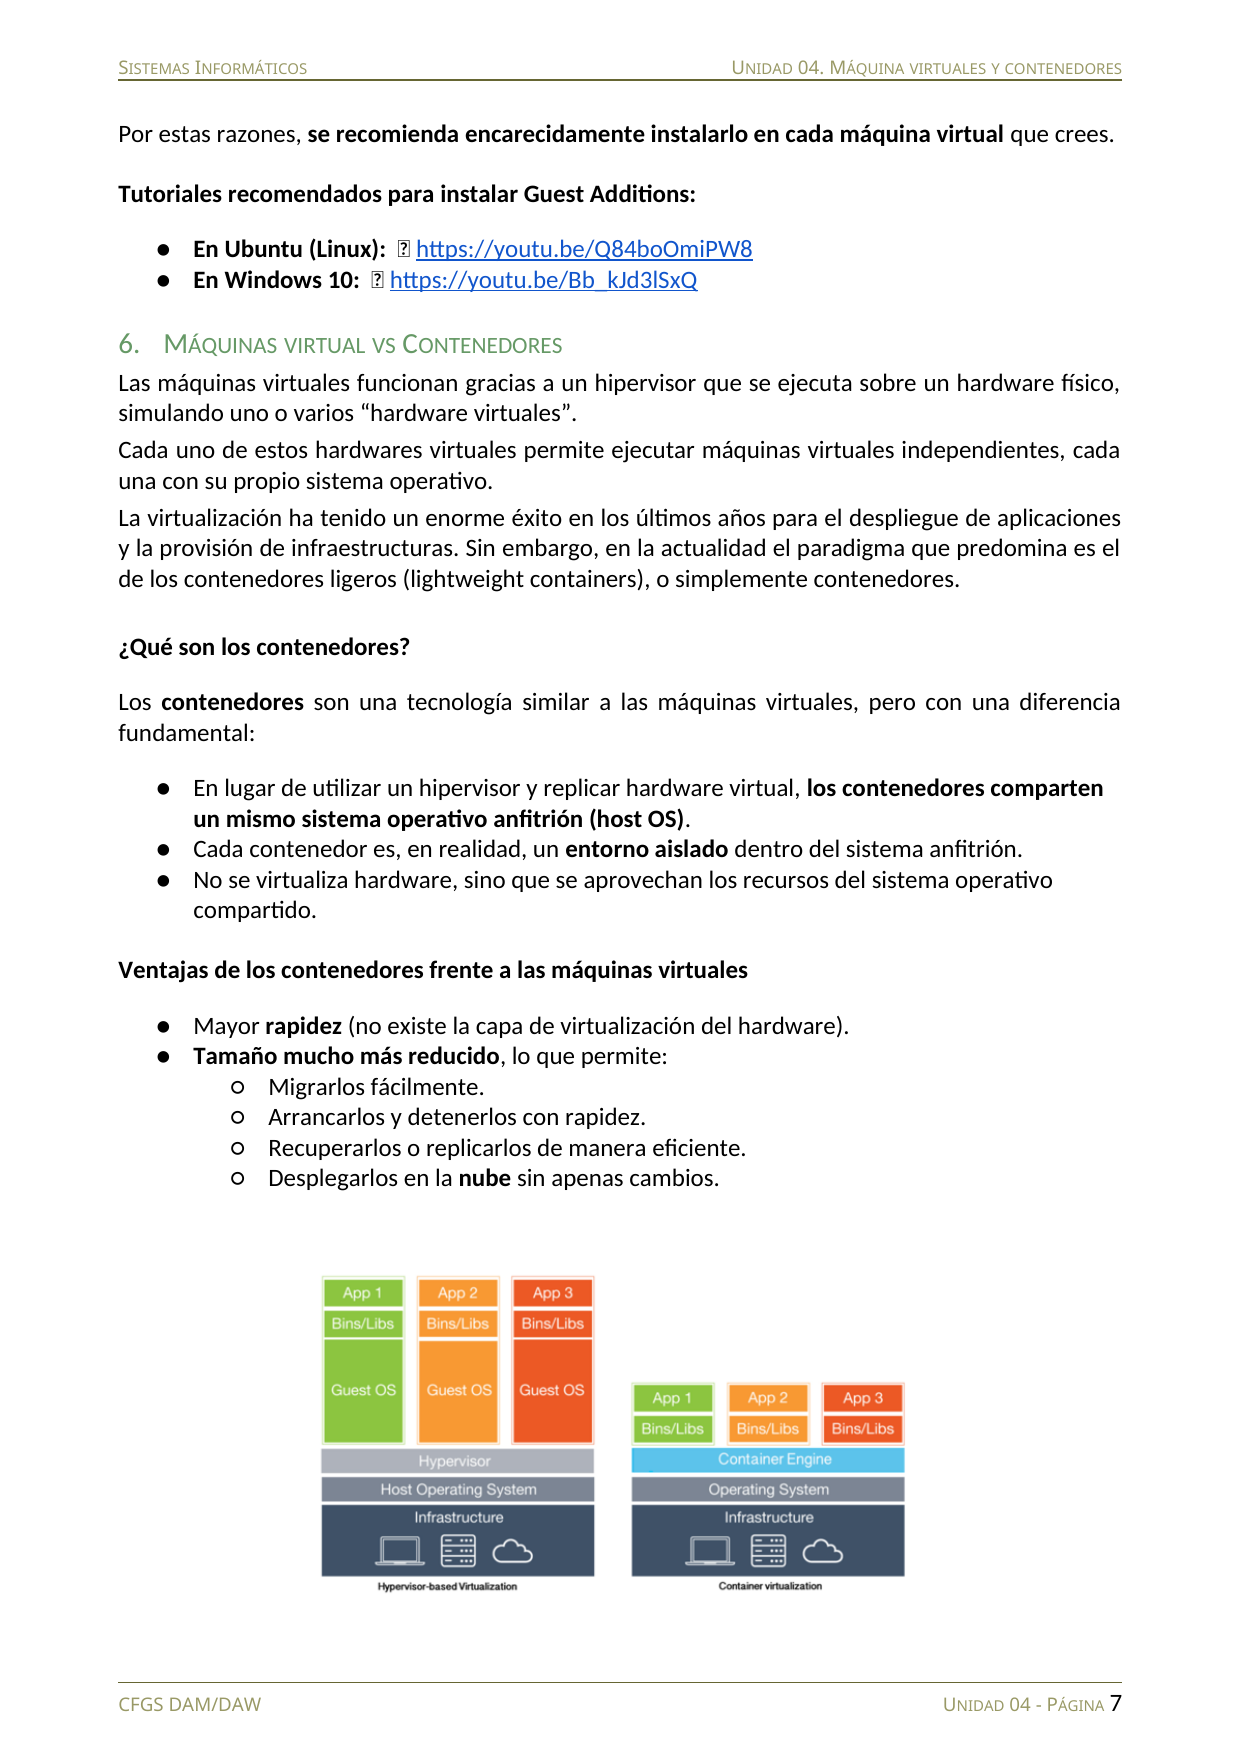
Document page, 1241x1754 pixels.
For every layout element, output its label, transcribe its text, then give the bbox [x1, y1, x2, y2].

list En Windows 10: 🎥 https://youtu.be/Bb_kJd3lSxQ [156, 264, 1122, 325]
text Las máquinas virtuales funcionan gracias a un hipervisor que se ejecuta sobre un hardware físico, simulando uno o varios “hardware virtuales”. [118, 367, 1122, 428]
text Cada uno de estos hardwares virtuales permite ejecutar máquinas virtuales independientes, cada una con su propio sistema operativo. [118, 434, 1122, 495]
text La virtualización ha tenido un enorme éxito en los últimos años para el despliegue de aplicaciones y la provisión de infraestructuras. Sin embargo, en la actualidad el paradigma que predomina es el de los contenedores ligeros (lightweight containers), o simplemente contenedores. [118, 502, 1122, 593]
text Los contenedores son una tecnología similar a las máquinas virtuales, pero con una diferencia fundamental: [118, 686, 1122, 747]
list Mayor rapidez (no existe la capa de virtualización del hardware). [156, 1010, 1122, 1040]
list Recuperarlos o replicarlos de manera eficiente. [231, 1132, 1122, 1162]
text Ventajas de los contenedores frente a las máquinas virtuales [118, 954, 1122, 985]
list En Ubuntu (Linux): 🎥 https://youtu.be/Q84boOmiPW8 [156, 233, 1122, 264]
list Desplegarlos en la nube sin apenas cambios. [231, 1162, 1122, 1193]
list Arrancarlos y detenerlos con rapidez. [231, 1101, 1122, 1132]
subtitle Máquinas virtual vs Contenedores [118, 325, 1122, 360]
list Cada contenedor es, en realidad, un entorno aislado dentro del sistema anfitrión. [156, 833, 1122, 864]
text Tutoriales recomendados para instalar Guest Additions: [118, 178, 1122, 208]
list Migrarlos fácilmente. [231, 1071, 1122, 1101]
list No se virtualiza hardware, sino que se aprovechan los recursos del sistema operativo compartido. [156, 864, 1122, 925]
list En lugar de utilizar un hipervisor y replicar hardware virtual, los contenedores comparten un mismo sistema operativo anfitrión (host OS). [156, 772, 1122, 833]
list Tamaño mucho más reducido, lo que permite: [156, 1040, 1122, 1071]
text Por estas razones, se recomienda encarecidamente instalarlo en cada máquina virtual que crees. [118, 118, 1122, 148]
picture [300, 1255, 941, 1611]
text ¿Qué son los contenedores? [118, 631, 1122, 661]
